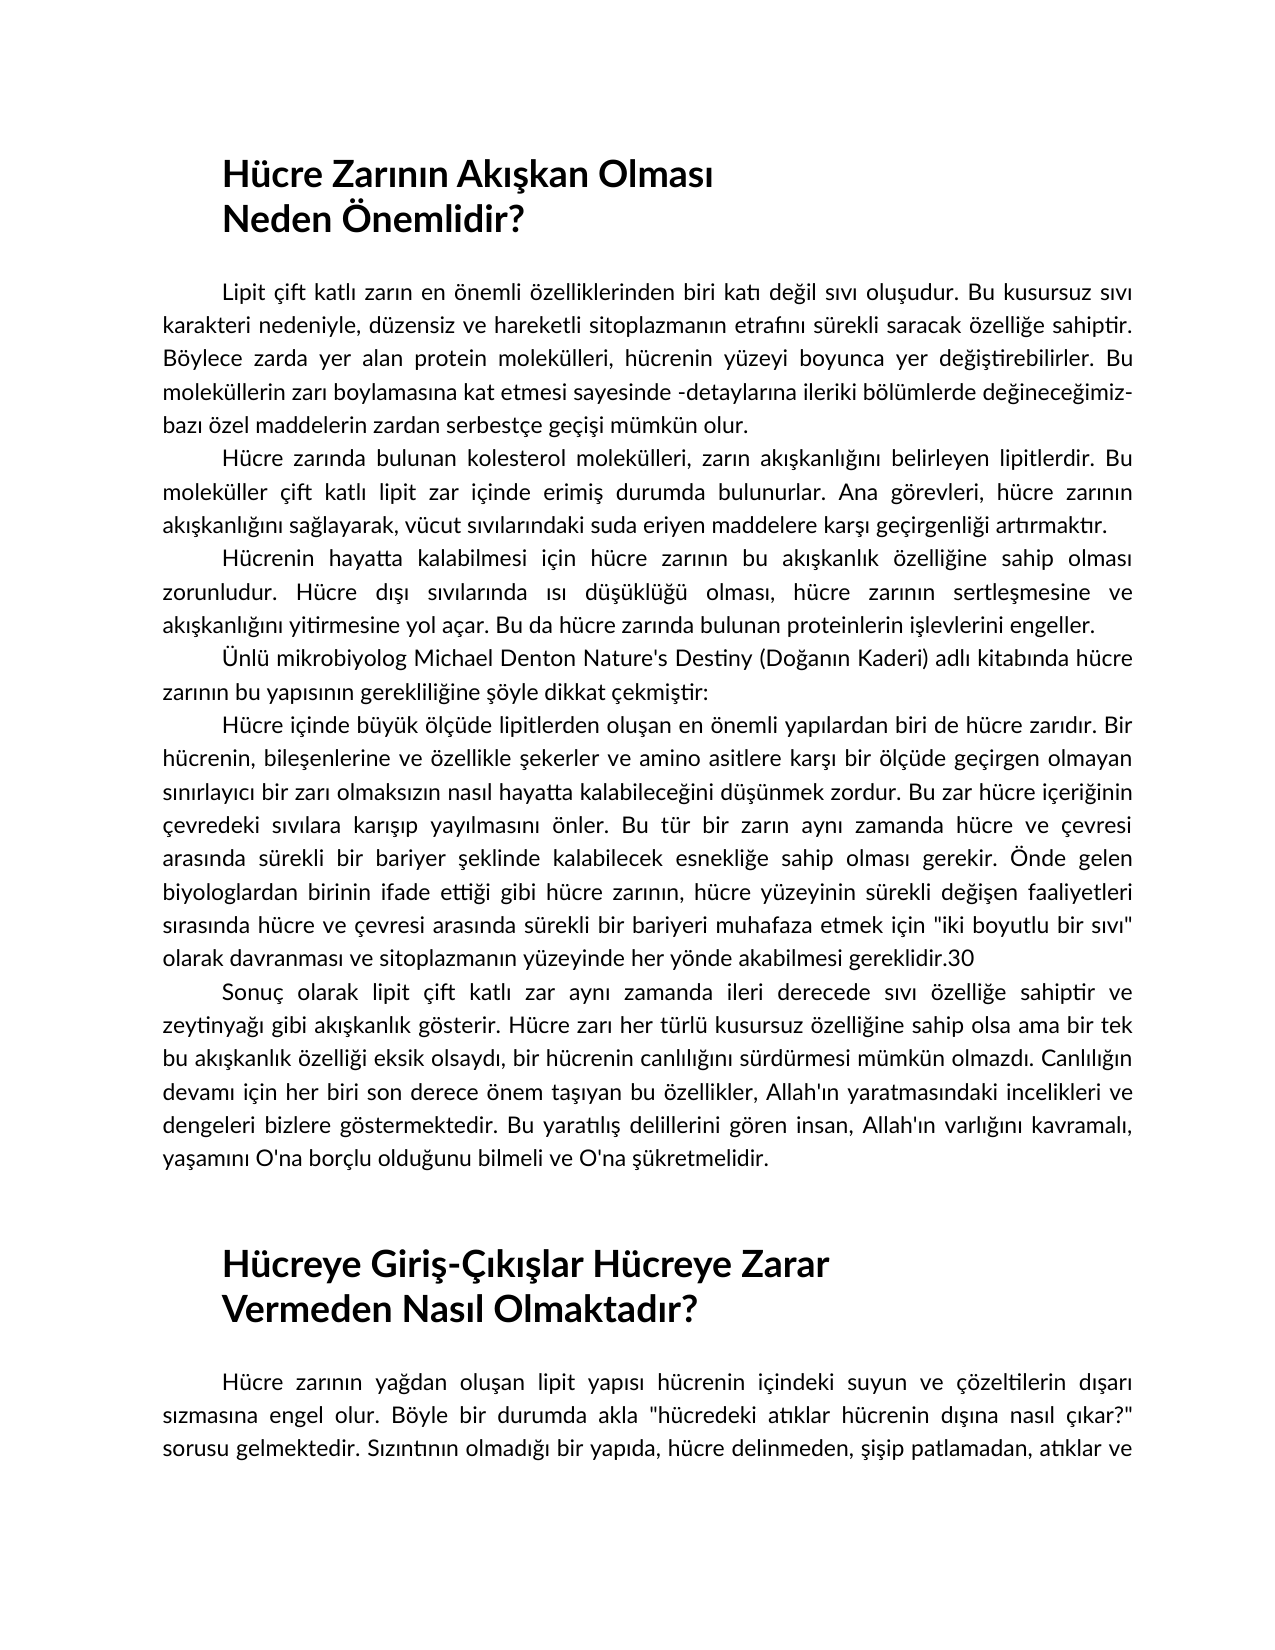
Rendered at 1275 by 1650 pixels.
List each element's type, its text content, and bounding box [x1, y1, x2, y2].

text Hücrenin hayatta kalabilmesi için hücre zarının bu akışkanlık özelliğine sahip olması zorunludur. Hücre dışı sıvılarında ısı düşüklüğü olması, hücre zarının sertleşmesine ve akışkanlığını yitirmesine yol açar. Bu da hücre zarında bulunan proteinlerin işlevlerini engeller. [162, 540, 1134, 640]
text Hücre zarının yağdan oluşan lipit yapısı hücrenin içindeki suyun ve çözeltilerin dışarı sızmasına engel olur. Böyle bir durumda akla "hücredeki atıklar hücrenin dışına nasıl çıkar?" sorusu gelmektedir. Sızıntının olmadığı bir yapıda, hücre delinmeden, şişip patlamadan, atıklar ve [162, 1363, 1134, 1463]
text Hücre içinde büyük ölçüde lipitlerden oluşan en önemli yapılardan biri de hücre zarıdır. Bir hücrenin, bileşenlerine ve özellikle şekerler ve amino asitlere karşı bir ölçüde geçirgen olmayan sınırlayıcı bir zarı olmaksızın nasıl hayatta kalabileceğini düşünmek zordur. Bu zar hücre içeriğinin çevredeki sıvılara karışıp yayılmasını önler. Bu tür bir zarın aynı zamanda hücre ve çevresi arasında sürekli bir bariyer şeklinde kalabilecek esnekliğe sahip olması gerekir. Önde gelen biyologlardan birinin ifade ettiği gibi hücre zarının, hücre yüzeyinin sürekli değişen faaliyetleri sırasında hücre ve çevresi arasında sürekli bir bariyeri muhafaza etmek için "iki boyutlu bir sıvı" olarak davranması ve sitoplazmanın yüzeyinde her yönde akabilmesi gereklidir.30 [162, 707, 1134, 973]
subtitle Vermeden Nasıl Olmaktadır? [162, 1285, 1134, 1330]
subtitle Neden Önemlidir? [162, 195, 1134, 240]
text Sonuç olarak lipit çift katlı zar aynı zamanda ileri derecede sıvı özelliğe sahiptir ve zeytinyağı gibi akışkanlık gösterir. Hücre zarı her türlü kusursuz özelliğine sahip olsa ama bir tek bu akışkanlık özelliği eksik olsaydı, bir hücrenin canlılığını sürdürmesi mümkün olmazdı. Canlılığın devamı için her biri son derece önem taşıyan bu özellikler, Allah'ın yaratmasındaki incelikleri ve dengeleri bizlere göstermektedir. Bu yaratılış delillerini gören insan, Allah'ın varlığını kavramalı, yaşamını O'na borçlu olduğunu bilmeli ve O'na şükretmelidir. [162, 973, 1134, 1173]
text Lipit çift katlı zarın en önemli özelliklerinden biri katı değil sıvı oluşudur. Bu kusursuz sıvı karakteri nedeniyle, düzensiz ve hareketli sitoplazmanın etrafını sürekli saracak özelliğe sahiptir. Böylece zarda yer alan protein molekülleri, hücrenin yüzeyi boyunca yer değiştirebilirler. Bu moleküllerin zarı boylamasına kat etmesi sayesinde -detaylarına ileriki bölümlerde değineceğimiz- bazı özel maddelerin zardan serbestçe geçişi mümkün olur. [162, 273, 1134, 440]
text Hücre zarında bulunan kolesterol molekülleri, zarın akışkanlığını belirleyen lipitlerdir. Bu moleküller çift katlı lipit zar içinde erimiş durumda bulunurlar. Ana görevleri, hücre zarının akışkanlığını sağlayarak, vücut sıvılarındaki suda eriyen maddelere karşı geçirgenliği artırmaktır. [162, 440, 1134, 540]
text Ünlü mikrobiyolog Michael Denton Nature's Destiny (Doğanın Kaderi) adlı kitabında hücre zarının bu yapısının gerekliliğine şöyle dikkat çekmiştir: [162, 640, 1134, 707]
subtitle Hücre Zarının Akışkan Olması [162, 150, 1134, 195]
subtitle Hücreye Giriş-Çıkışlar Hücreye Zarar [162, 1240, 1134, 1285]
